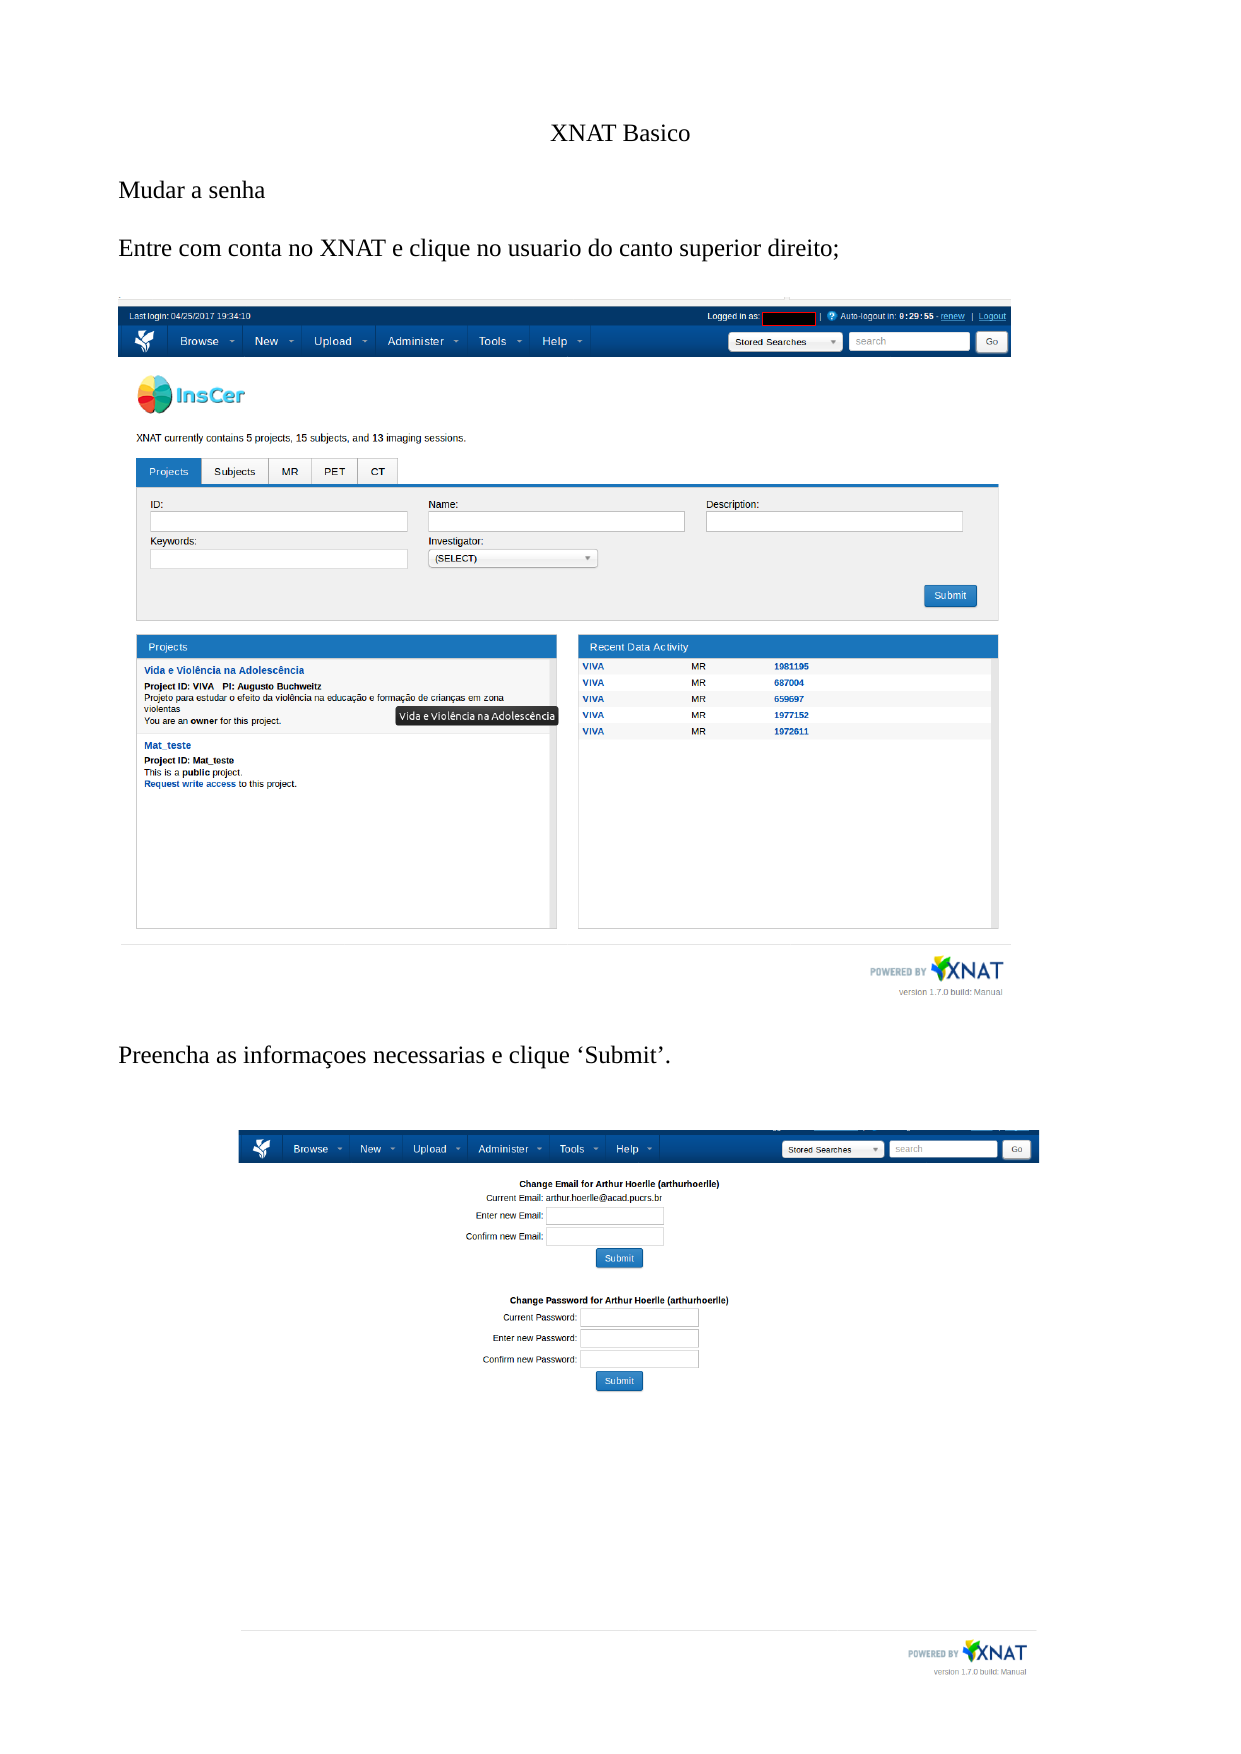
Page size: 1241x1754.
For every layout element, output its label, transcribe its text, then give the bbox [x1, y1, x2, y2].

text Preencha as informaçoes necessarias e clique ‘Submit’. [118, 1040, 1122, 1069]
text Mudar a senha [118, 176, 1122, 204]
picture [238, 1130, 1040, 1737]
picture [118, 297, 1011, 990]
text Entre com conta no XNAT e clique no usuario do canto superior direito; [118, 233, 1122, 262]
text XNAT Basico [118, 118, 1122, 147]
